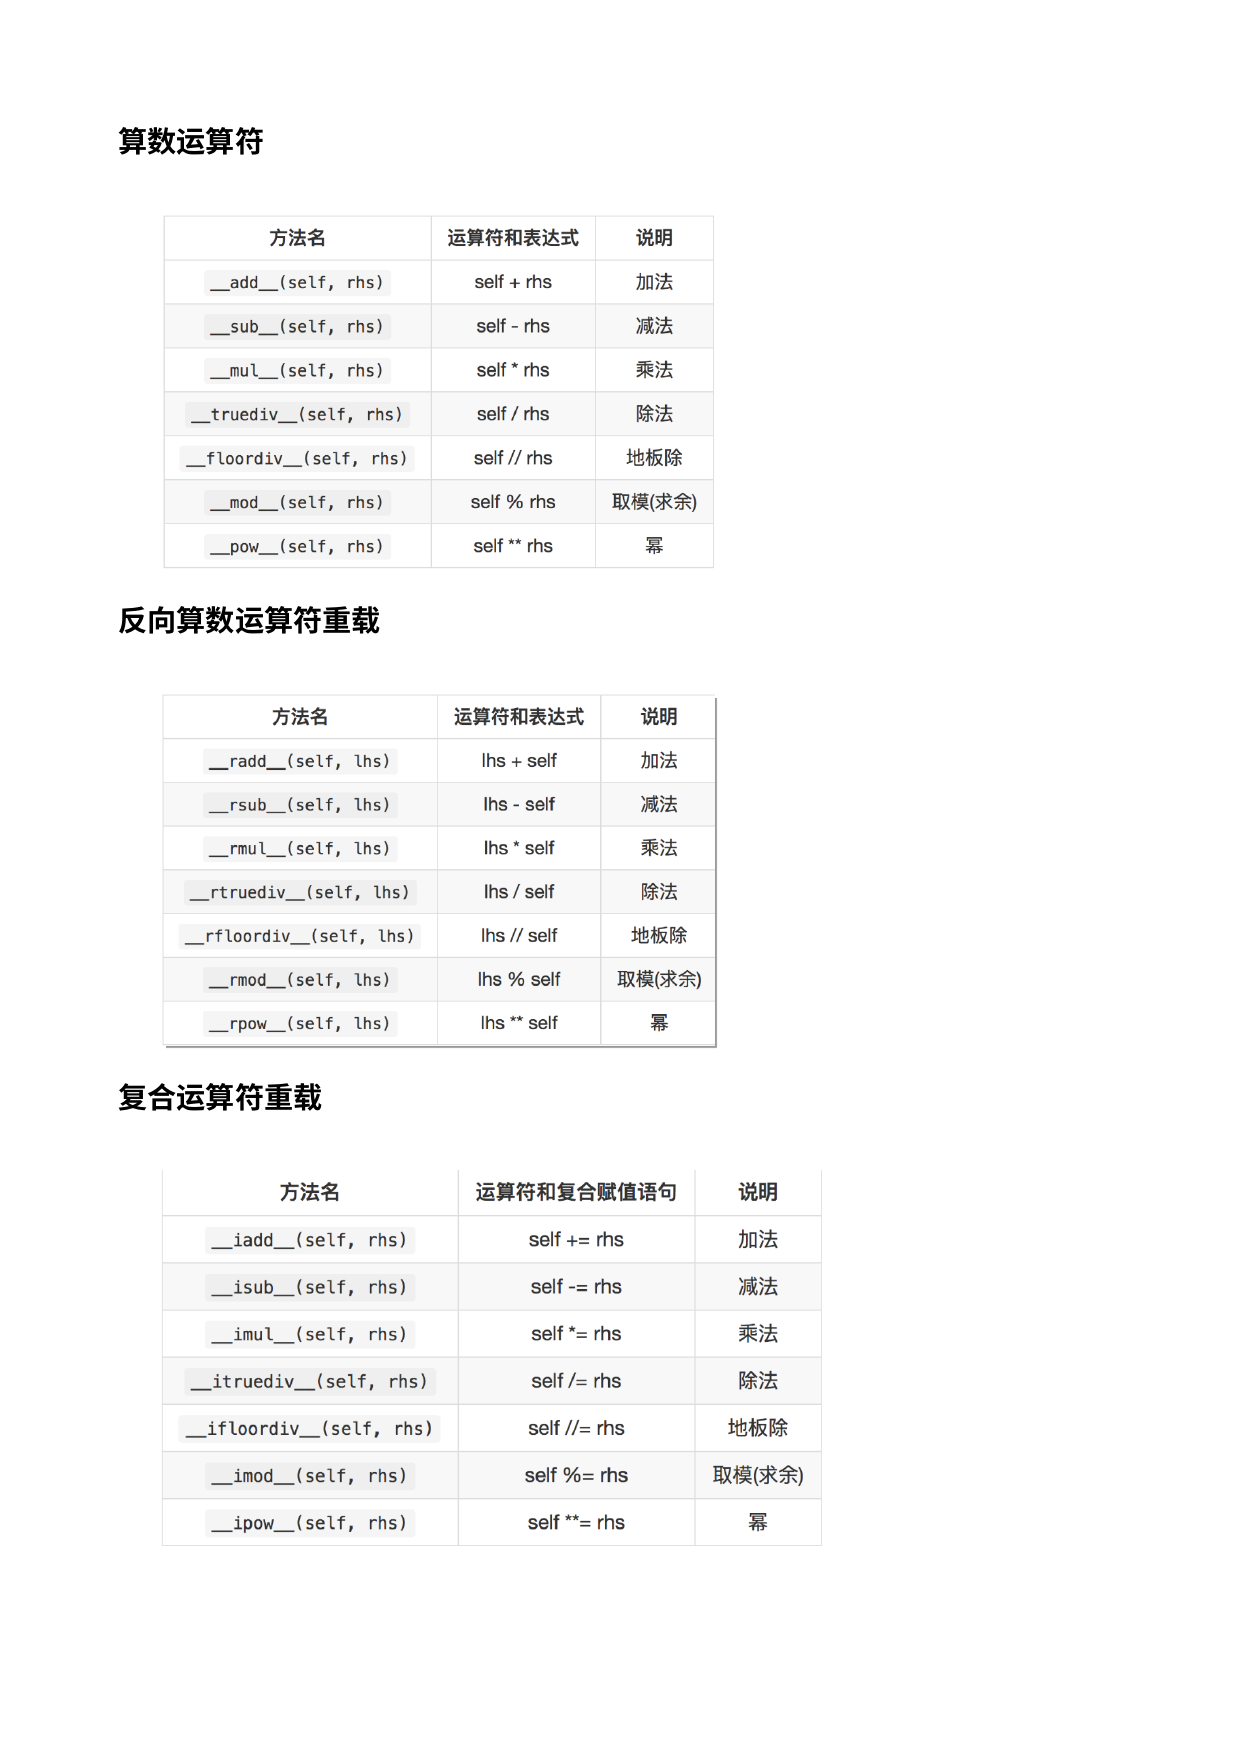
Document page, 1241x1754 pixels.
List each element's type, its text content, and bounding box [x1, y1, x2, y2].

subtitle 反向算数运算符重载 [118, 598, 1122, 640]
picture [161, 214, 716, 569]
subtitle 算数运算符 [118, 118, 1122, 160]
picture [161, 693, 715, 1046]
subtitle 复合运算符重载 [118, 1075, 1122, 1117]
picture [161, 1170, 824, 1546]
